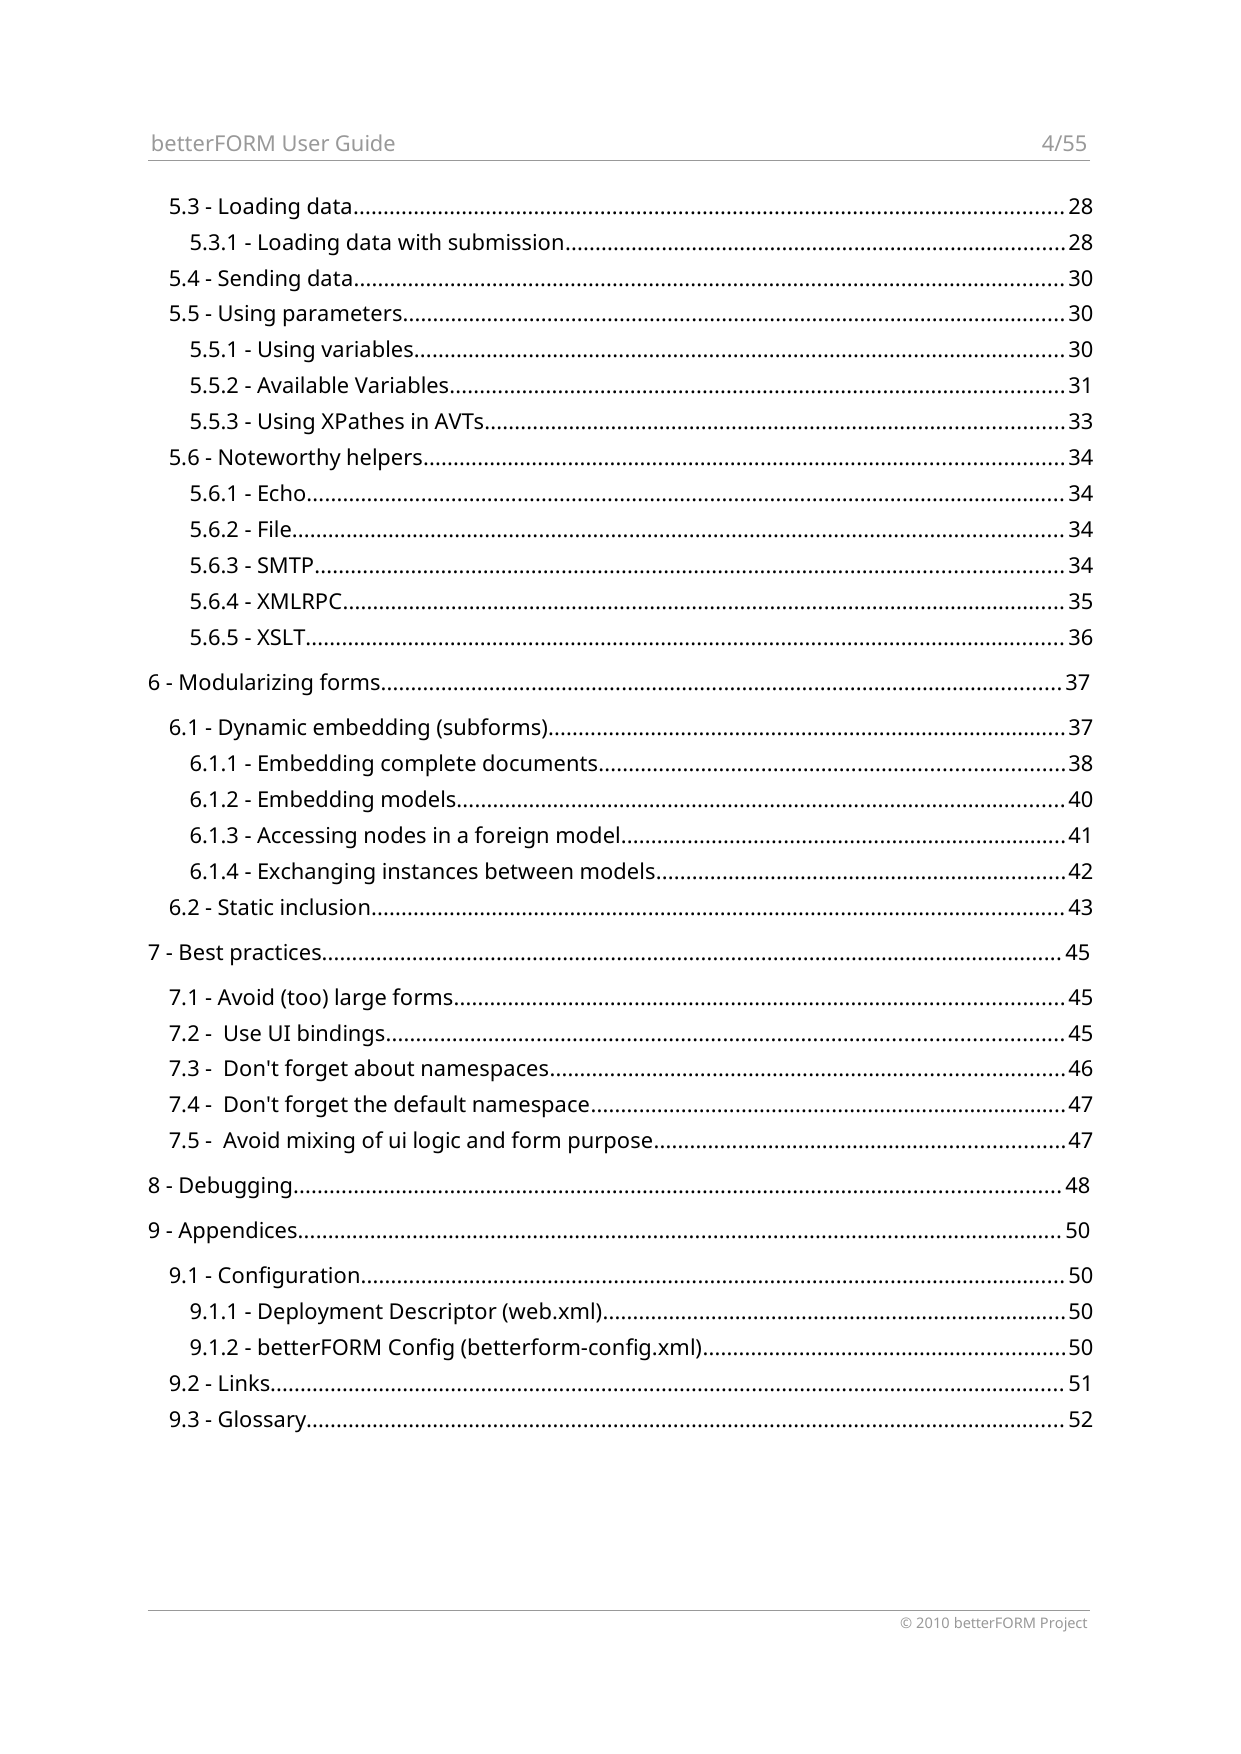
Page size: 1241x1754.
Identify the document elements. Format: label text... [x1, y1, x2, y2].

text 5.6.3 - SMTP 34 [189, 550, 1093, 580]
text 6.1 - Dynamic embedding (subforms) 37 [168, 712, 1093, 742]
text 9.1.2 - betterFORM Config (betterform-config.xml) 50 [189, 1332, 1093, 1362]
text 5.6 - Noteworthy helpers 34 [168, 442, 1093, 472]
text 7.1 - Avoid (too) large forms 45 [168, 981, 1093, 1011]
text 7.4 - Don't forget the default namespace 47 [168, 1089, 1093, 1119]
text 6 - Modularizing forms 37 [148, 667, 1090, 697]
text 5.5.3 - Using XPathes in AVTs 33 [189, 406, 1093, 436]
text 7 - Best practices 45 [148, 936, 1090, 966]
text 5.4 - Sending data 30 [168, 262, 1093, 292]
text 6.1.4 - Exchanging instances between models 42 [189, 856, 1093, 886]
text 9 - Appendices 50 [148, 1215, 1090, 1245]
text 5.5.1 - Using variables 30 [189, 334, 1093, 364]
text 6.1.3 - Accessing nodes in a foreign model 41 [189, 819, 1093, 849]
text 5.5.2 - Available Variables 31 [189, 370, 1093, 400]
text 5.6.1 - Echo 34 [189, 478, 1093, 508]
text 9.1.1 - Deployment Descriptor (web.xml) 50 [189, 1296, 1093, 1326]
text 5.3.1 - Loading data with submission 28 [189, 226, 1093, 256]
text 7.2 - Use UI bindings 45 [168, 1017, 1093, 1047]
text 7.5 - Avoid mixing of ui logic and form purpose 47 [168, 1125, 1093, 1155]
text 7.3 - Don't forget about namespaces 46 [168, 1053, 1093, 1083]
text 5.6.2 - File 34 [189, 514, 1093, 544]
text 6.1.1 - Embedding complete documents 38 [189, 748, 1093, 778]
text 8 - Debugging 48 [148, 1170, 1090, 1200]
text 9.2 - Links 51 [168, 1368, 1093, 1398]
text 5.5 - Using parameters 30 [168, 298, 1093, 328]
text 5.6.5 - XSLT 36 [189, 622, 1093, 652]
text 5.3 - Loading data 28 [168, 191, 1093, 221]
text 9.3 - Glossary 52 [168, 1404, 1093, 1434]
text 6.2 - Static inclusion 43 [168, 891, 1093, 921]
text 9.1 - Configuration 50 [168, 1260, 1093, 1290]
text 5.6.4 - XMLRPC 35 [189, 586, 1093, 616]
text 6.1.2 - Embedding models 40 [189, 784, 1093, 814]
